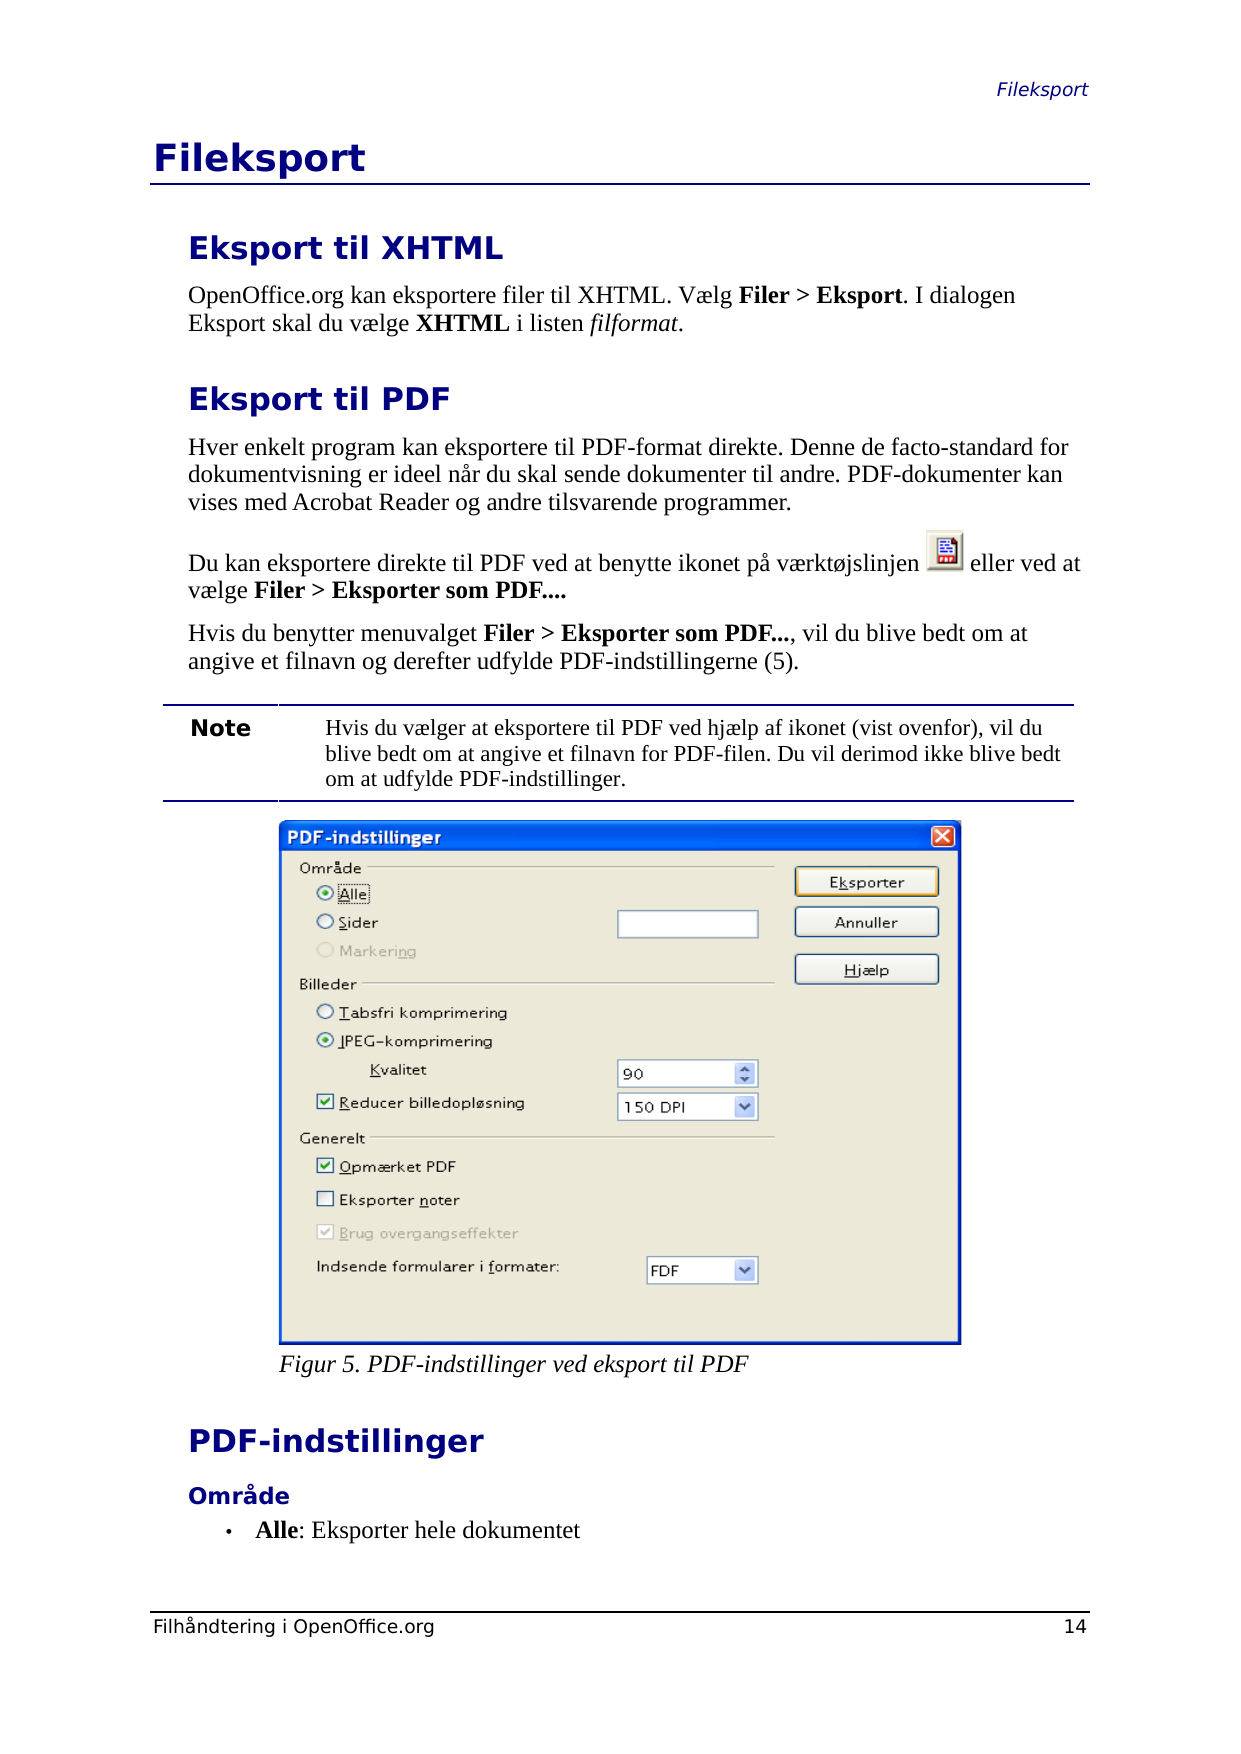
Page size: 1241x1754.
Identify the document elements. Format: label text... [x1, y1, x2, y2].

list Alle: Eksporter hele dokumentet [226, 1516, 1090, 1544]
subtitle Fileksport [150, 134, 1090, 183]
picture [926, 530, 964, 572]
subtitle Eksport til PDF [188, 382, 1090, 418]
text Hvis du benytter menuvalget Filer > Eksporter som PDF..., vil du blive bedt om at angive et filnavn og derefter udfylde PDF-indstillingerne (Figur 5). [188, 619, 1090, 674]
text Figur 5. PDF-indstillinger ved eksport til PDF [279, 1350, 961, 1378]
table_header Hvis du vælger at eksportere til PDF ved hjælp af ikonet (vist ovenfor), vil du blive bedt om at angive et filnavn for PDF-filen. Du vil derimod ikke blive bedt om at udfylde PDF-indstillinger. [279, 706, 1074, 800]
text Du kan eksportere direkte til PDF ved at benytte ikonet på værktøjslinjen eller ved at vælge Filer > Eksporter som PDF.... [188, 531, 1090, 604]
text Hver enkelt program kan eksportere til PDF-format direkte. Denne de facto-standard for dokumentvisning er ideel når du skal sende dokumenter til andre. PDF-dokumenter kan vises med Acrobat Reader og andre tilsvarende programmer. [188, 433, 1090, 516]
picture [278, 820, 962, 1345]
subtitle Eksport til XHTML [188, 230, 1090, 267]
subtitle Område [188, 1483, 1090, 1510]
subtitle PDF-indstillinger [188, 1424, 1090, 1460]
table_header Note [163, 706, 278, 800]
text OpenOffice.org kan eksportere filer til XHTML. Vælg Filer > Eksport. I dialogen Eksport skal du vælge XHTML i listen filformat. [188, 281, 1090, 337]
